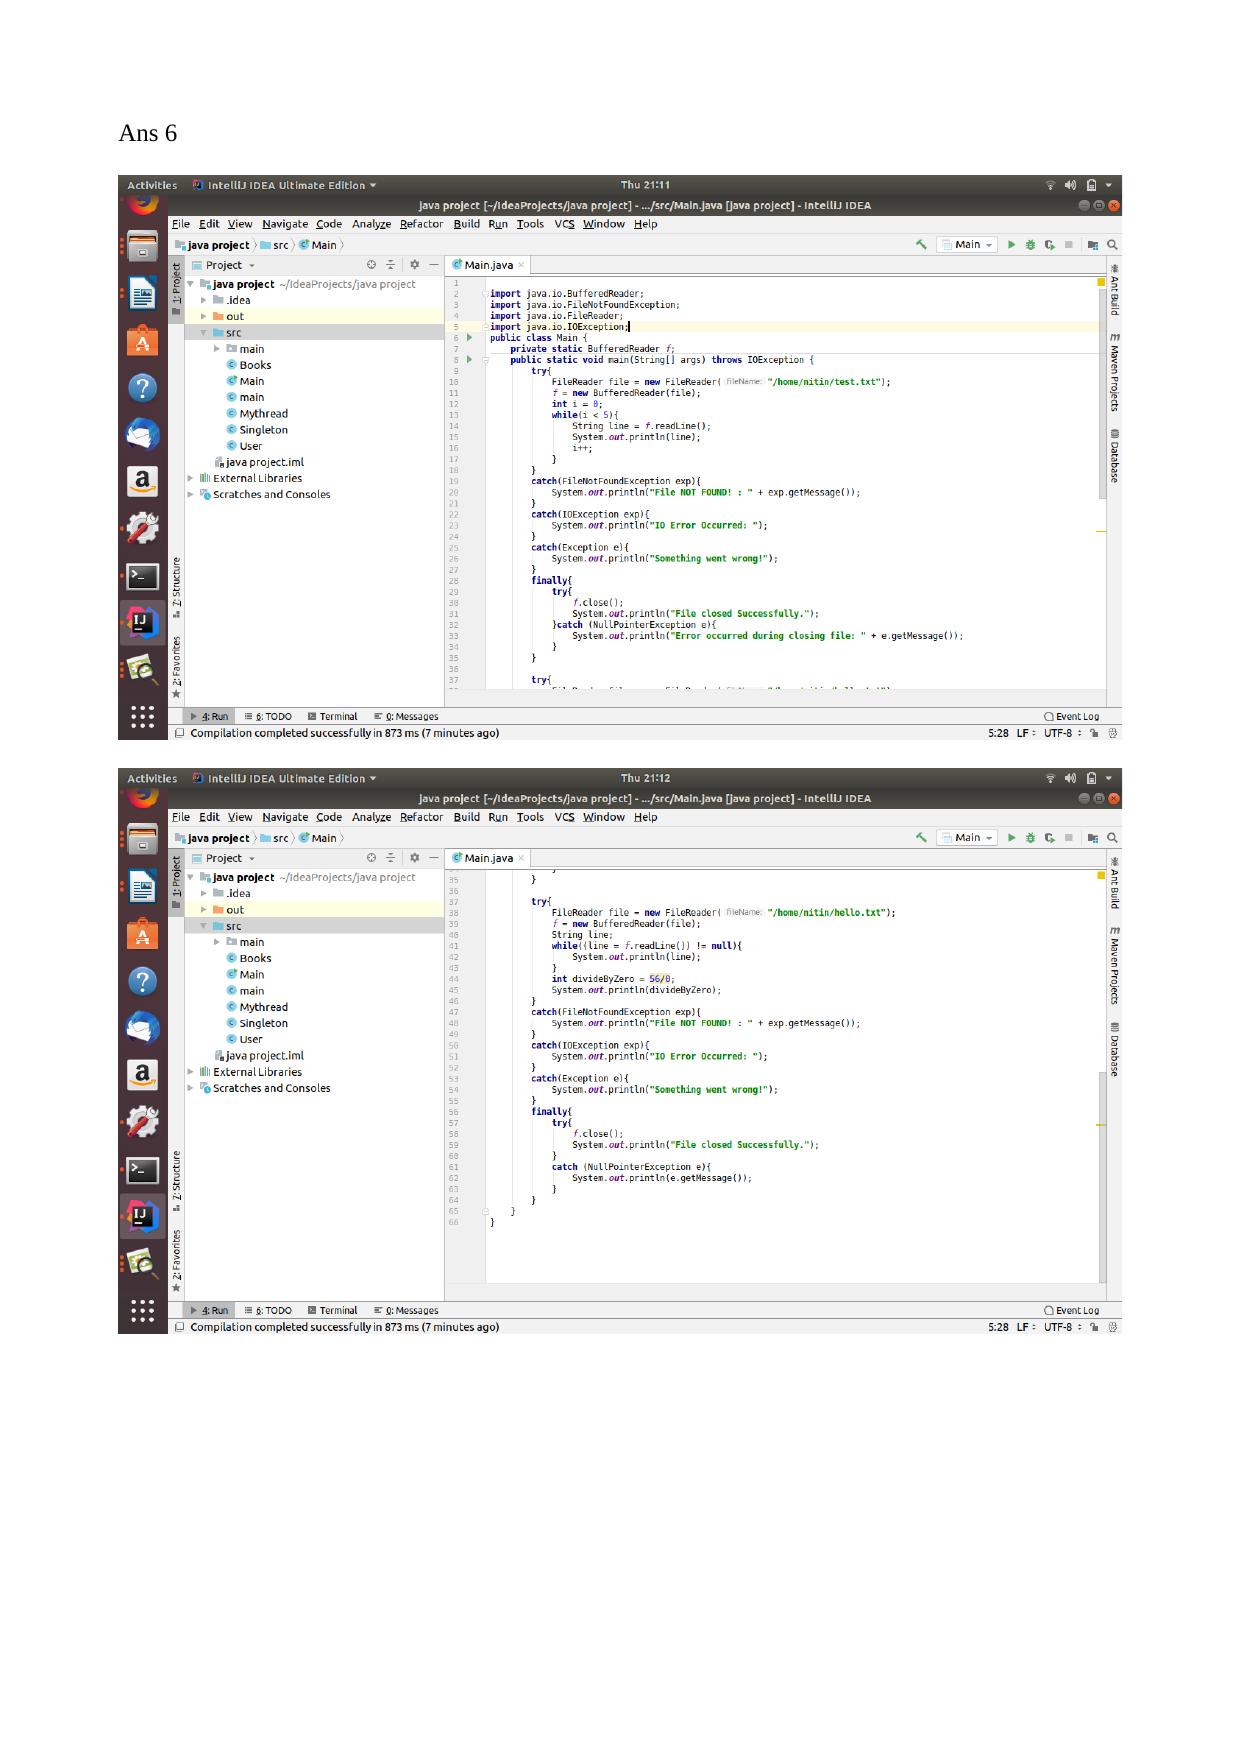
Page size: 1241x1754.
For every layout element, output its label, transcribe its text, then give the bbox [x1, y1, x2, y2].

text Ans 6 [118, 118, 1122, 147]
picture [118, 768, 1123, 1334]
picture [118, 175, 1123, 740]
